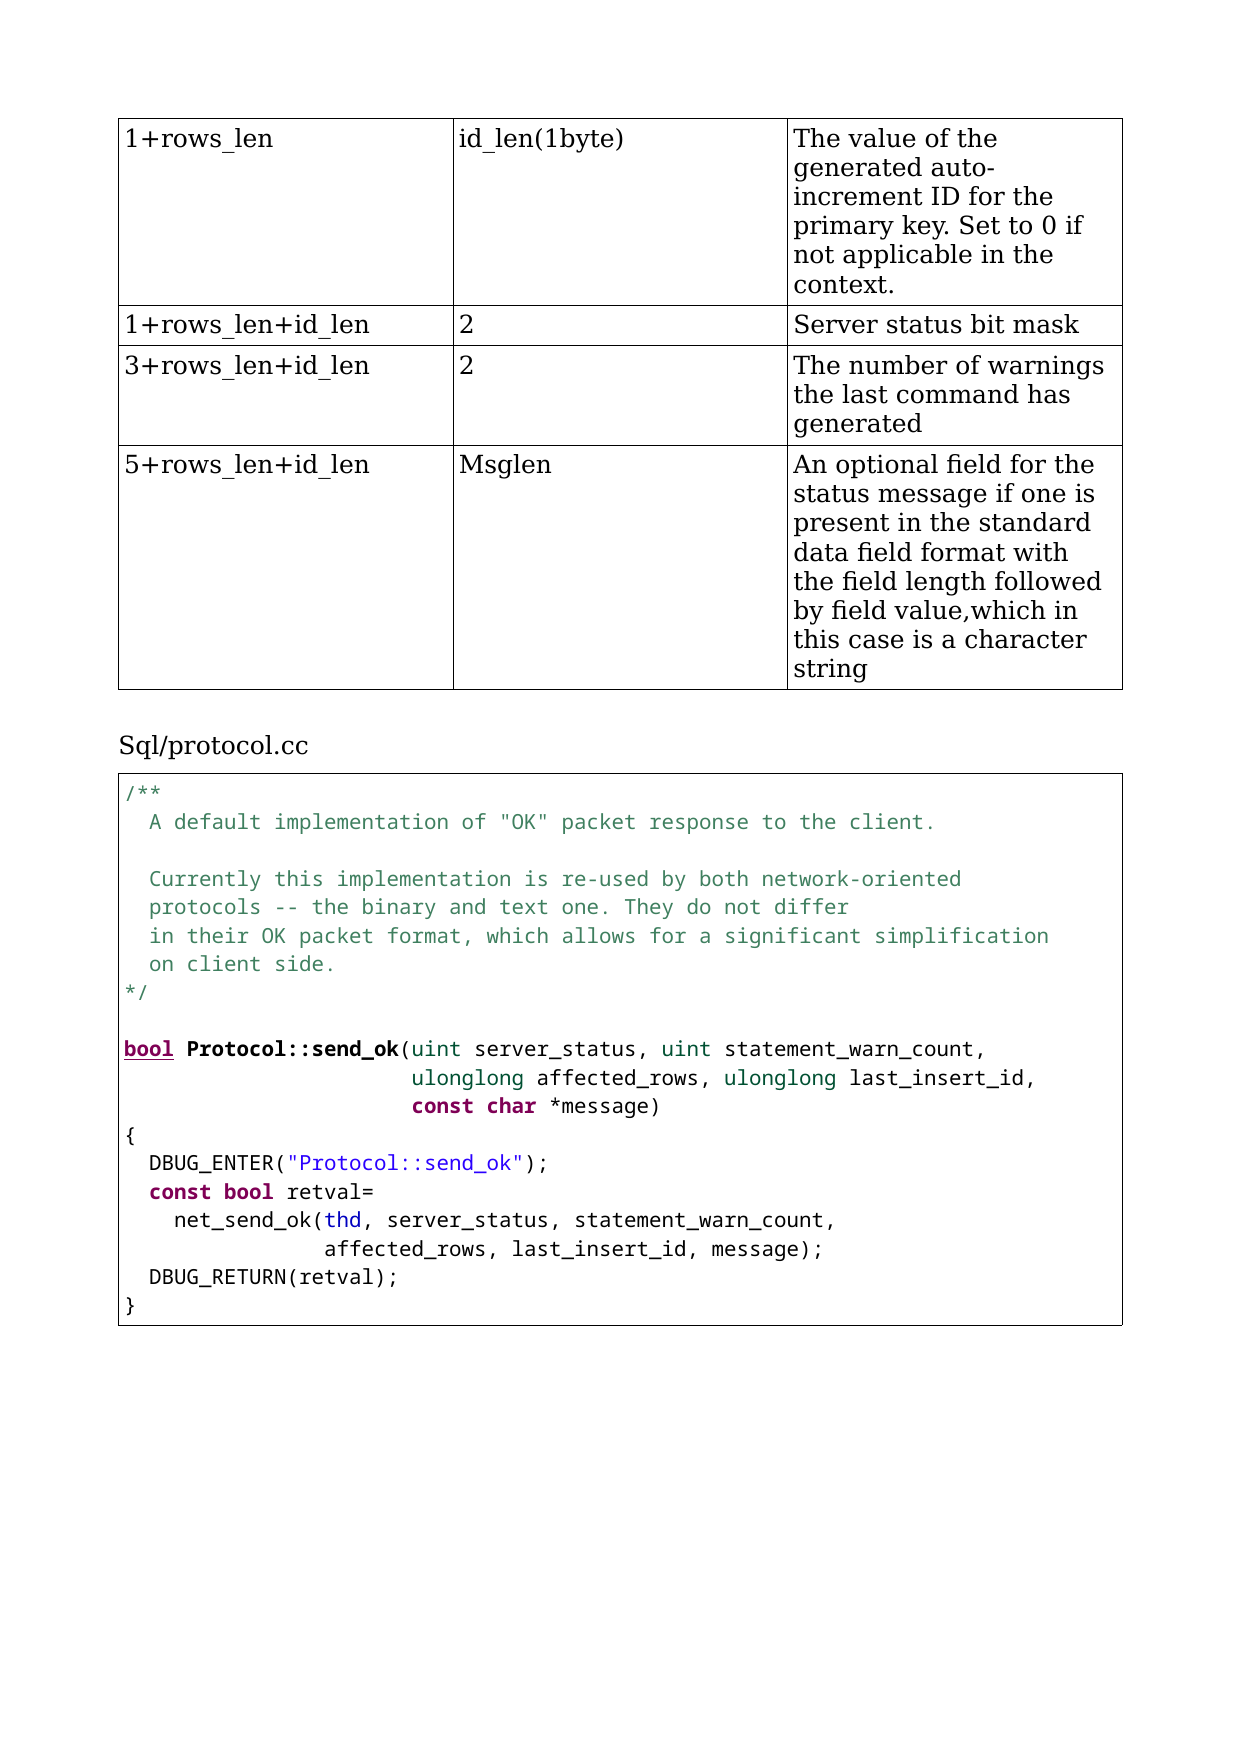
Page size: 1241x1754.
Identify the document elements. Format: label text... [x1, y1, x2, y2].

table_cell 1+rows_len [119, 119, 453, 305]
table_cell Server status bit mask [788, 306, 1122, 345]
table_cell 5+rows_len+id_len [119, 446, 453, 689]
text Sql/protocol.cc [118, 731, 1122, 760]
table_cell The value of the generated auto-increment ID for the primary key. Set to 0 if not applicable in the context. [788, 119, 1122, 305]
table_cell 2 [454, 346, 787, 444]
table_cell Msglen [454, 446, 787, 689]
table_cell 1+rows_len+id_len [119, 306, 453, 345]
table_cell id_len(1byte) [454, 119, 787, 305]
table_header /** A default implementation of "OK" packet response to the client. Currently this implementation is re-used by both network-oriented protocols -- the binary and text one. They do not differ in their OK packet format, which allows for a significant simplification on client side. */ bool Protocol::send_ok(uint server_status, uint statement_warn_count, ulonglong affected_rows, ulonglong last_insert_id, const char *message) { DBUG_ENTER("Protocol::send_ok"); const bool retval= net_send_ok(thd, server_status, statement_warn_count, affected_rows, last_insert_id, message); DBUG_RETURN(retval); } [119, 774, 1122, 1325]
table_cell 3+rows_len+id_len [119, 346, 453, 444]
table_cell An optional field for the status message if one is present in the standard data field format with the field length followed by field value,which in this case is a character string [788, 446, 1122, 689]
table_cell The number of warnings the last command has generated [788, 346, 1122, 444]
table_cell 2 [454, 306, 787, 345]
